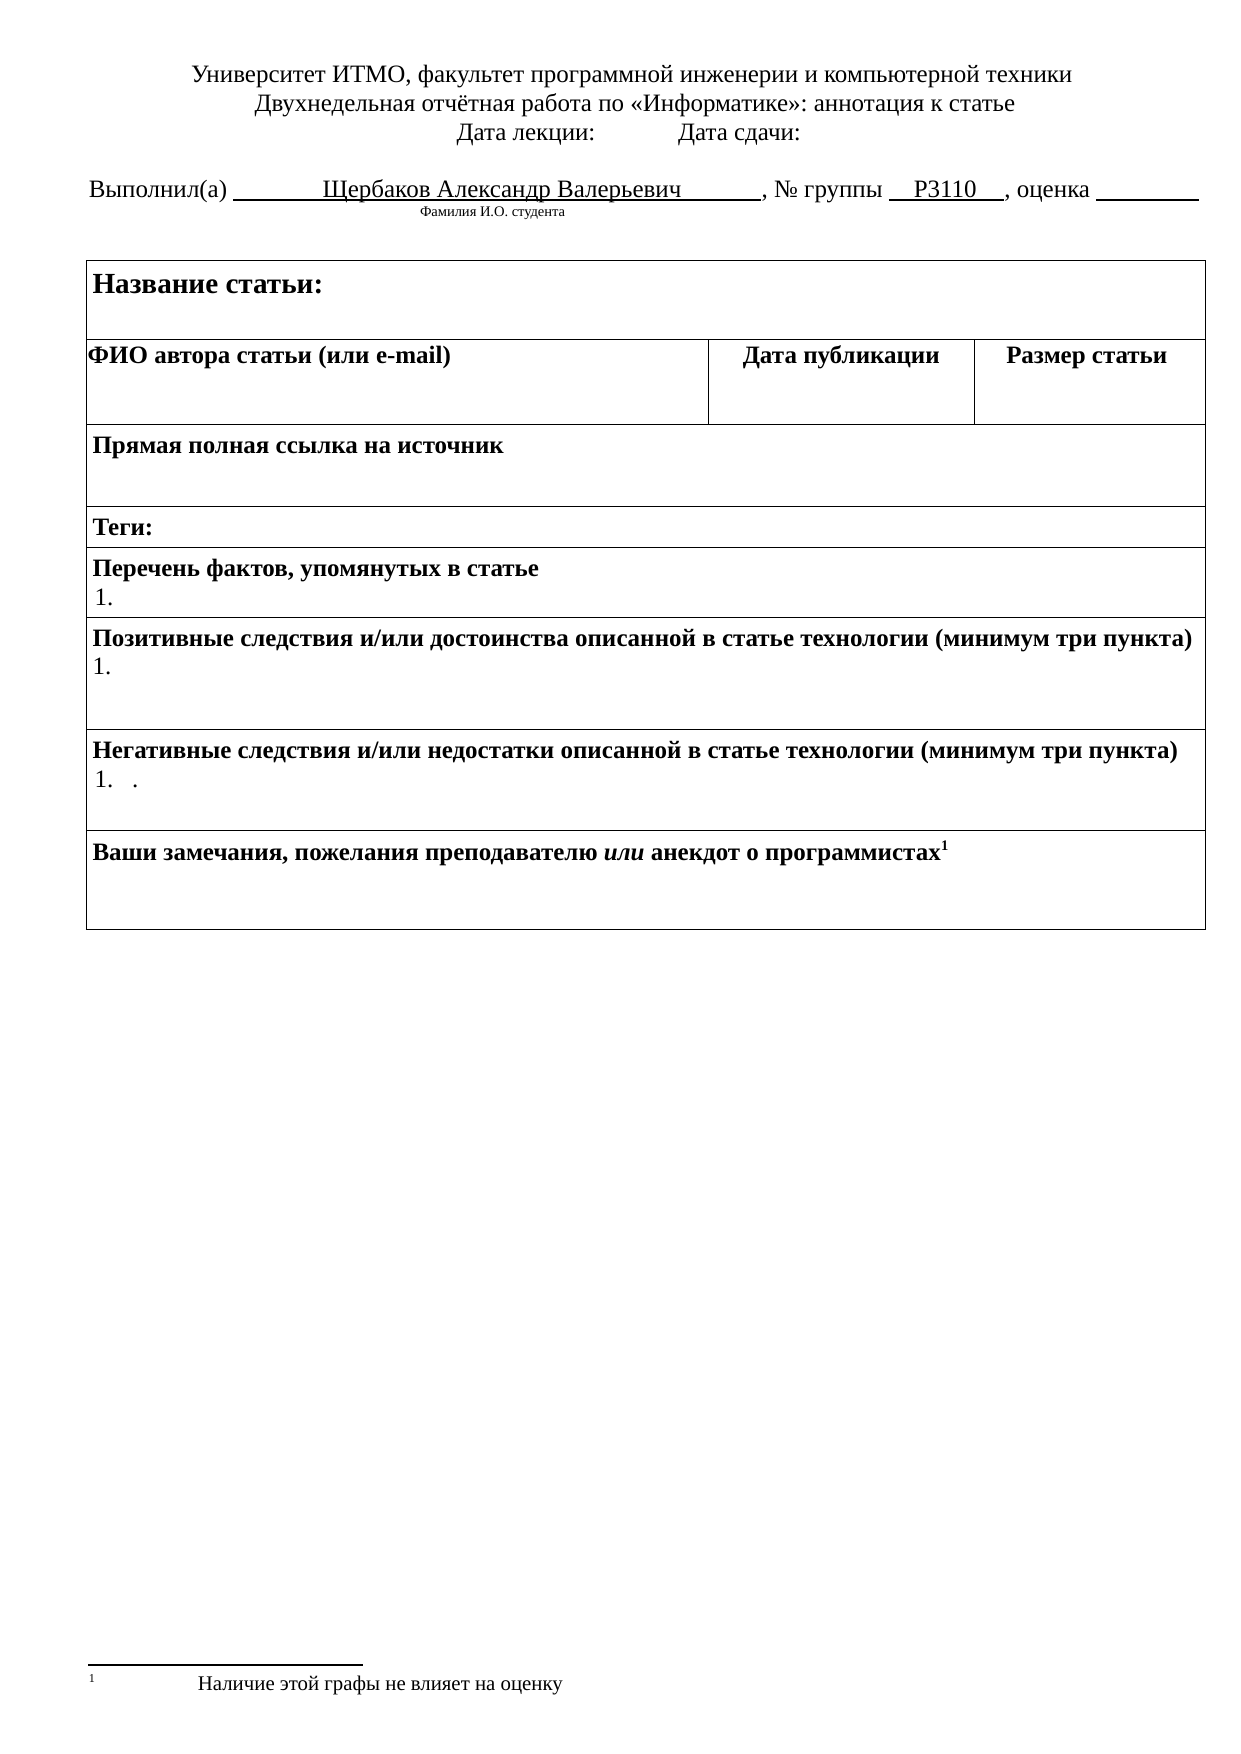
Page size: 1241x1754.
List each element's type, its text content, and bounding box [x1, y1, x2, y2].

table_cell Перечень фактов, упомянутых в статье [87, 548, 1205, 616]
table_cell Негативные следствия и/или недостатки описанной в статье технологии (минимум три пункта) . [87, 730, 1205, 830]
text Выполнил(а) Щербаков Александр Валерьевич , № группы Р3110 , оценка [88, 174, 1181, 203]
text Дата лекции: Дата сдачи: [88, 117, 1181, 145]
table_cell Теги: [87, 507, 1205, 547]
table_cell Позитивные следствия и/или достоинства описанной в статье технологии (минимум три пункта) [87, 618, 1205, 729]
table_cell Дата публикации [709, 340, 974, 423]
table_header Название статьи: [87, 261, 1205, 339]
table_cell ФИО автора статьи (или e-mail) [87, 340, 708, 423]
text Двухнедельная отчётная работа по «Информатике»: аннотация к статье [88, 88, 1181, 117]
table_cell Ваши замечания, пожелания преподавателю или анекдот о программистах [87, 831, 1205, 929]
table_cell Прямая полная ссылка на источник [87, 425, 1205, 506]
text Университет ИТМО, факультет программной инженерии и компьютерной техники [88, 59, 1181, 88]
text Фамилия И.О. студента [88, 203, 1181, 232]
table_cell Размер статьи [975, 340, 1205, 423]
